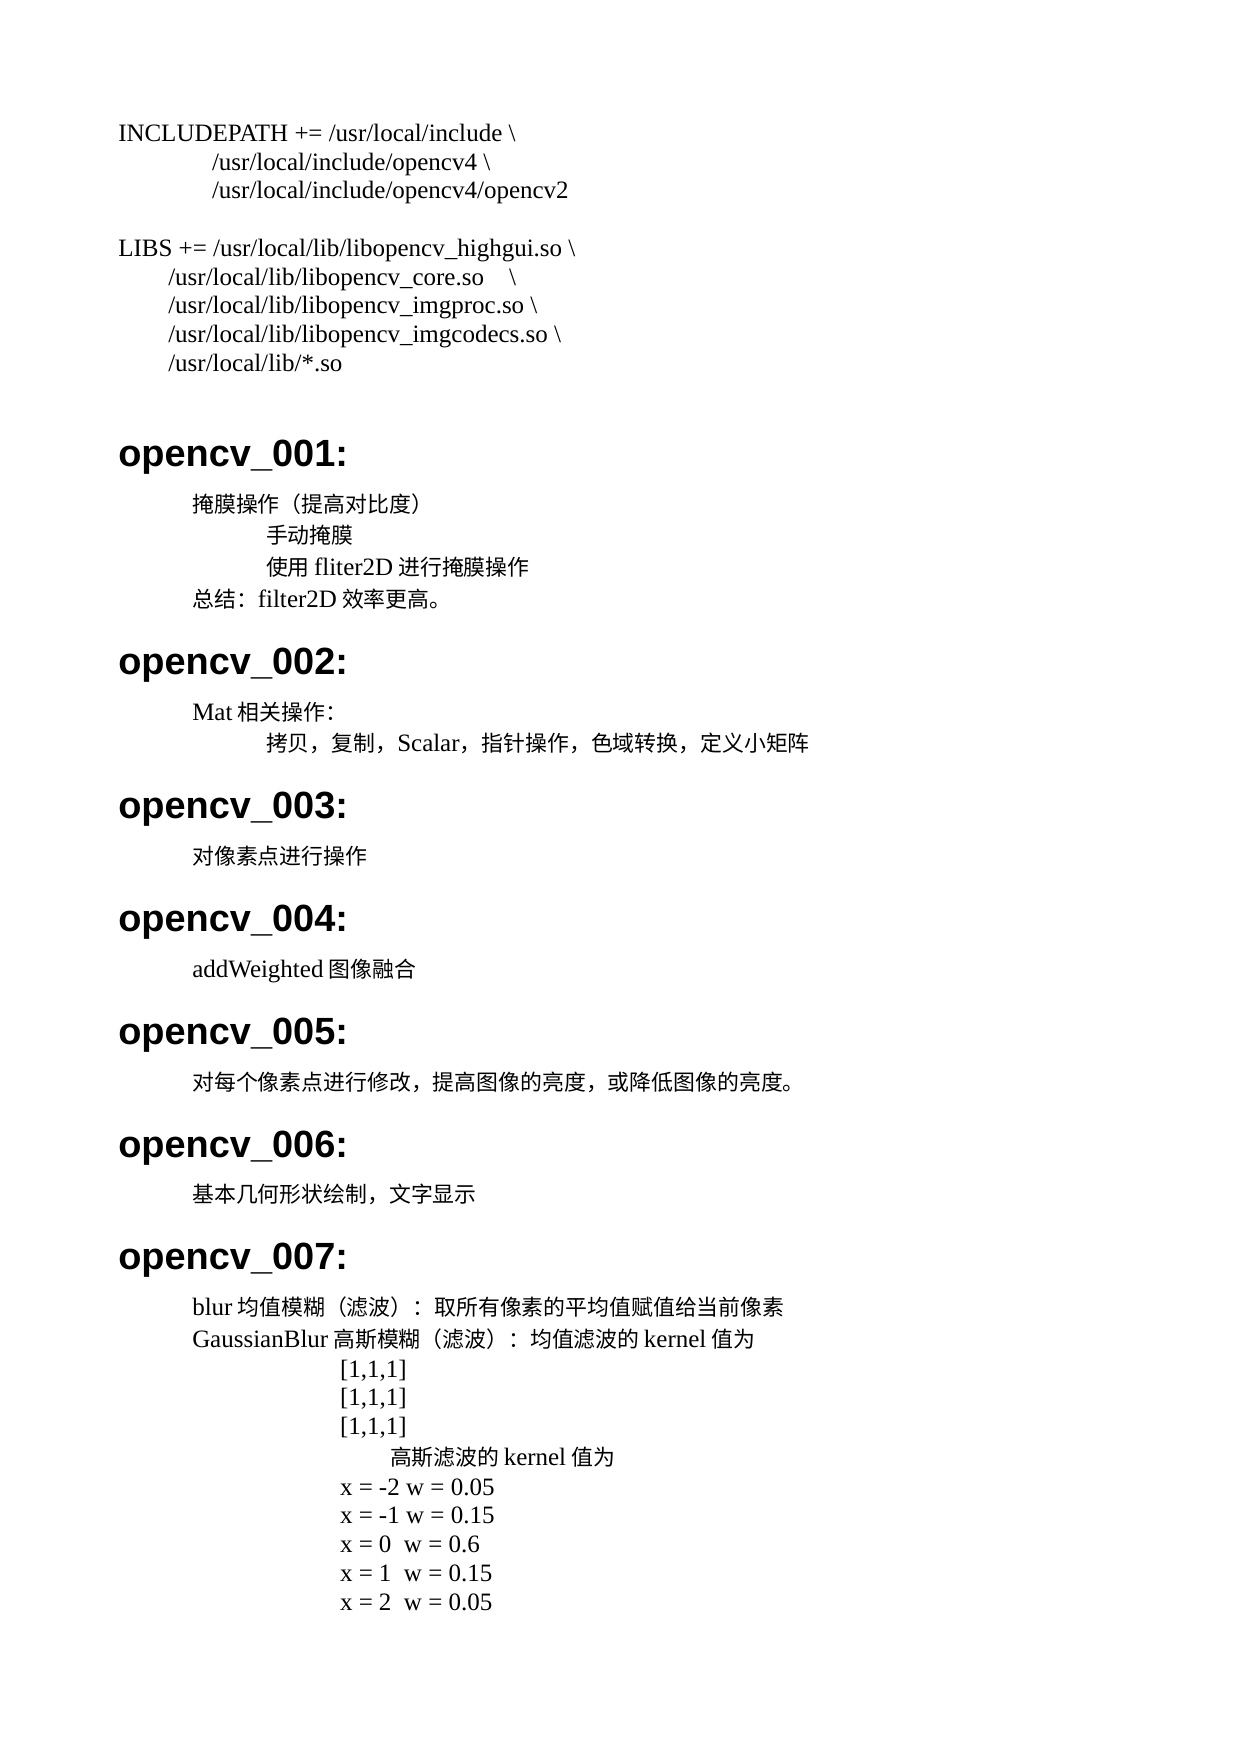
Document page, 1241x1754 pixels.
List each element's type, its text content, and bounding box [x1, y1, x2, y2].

text x = 0 w = 0.6 [118, 1529, 1122, 1558]
text x = -2 w = 0.05 [118, 1472, 1122, 1500]
text /usr/local/lib/libopencv_imgproc.so \ [118, 291, 1122, 319]
text blur均值模糊（滤波）：取所有像素的平均值赋值给当前像素 [118, 1290, 1122, 1322]
text /usr/local/include/opencv4 \ [118, 147, 1122, 176]
text 对像素点进行操作 [118, 839, 1122, 871]
text [1,1,1] [118, 1354, 1122, 1382]
text GaussianBlur高斯模糊（滤波）：均值滤波的kernel值为 [118, 1322, 1122, 1354]
text 基本几何形状绘制，文字显示 [118, 1177, 1122, 1209]
text 对每个像素点进行修改，提高图像的亮度，或降低图像的亮度。 [118, 1065, 1122, 1096]
text [1,1,1] [118, 1411, 1122, 1440]
subtitle opencv_003: [118, 783, 1122, 827]
text 拷贝，复制，Scalar，指针操作，色域转换，定义小矩阵 [118, 726, 1122, 758]
subtitle opencv_006: [118, 1121, 1122, 1165]
text 掩膜操作（提高对比度） [118, 487, 1122, 518]
subtitle opencv_005: [118, 1008, 1122, 1052]
text /usr/local/lib/libopencv_imgcodecs.so \ [118, 319, 1122, 348]
text 使用fliter2D进行掩膜操作 [118, 550, 1122, 582]
subtitle opencv_002: [118, 638, 1122, 682]
text /usr/local/include/opencv4/opencv2 [118, 176, 1122, 204]
text x = 2 w = 0.05 [118, 1587, 1122, 1615]
text 高斯滤波的kernel值为 [118, 1440, 1122, 1472]
text [1,1,1] [118, 1382, 1122, 1411]
text 手动掩膜 [118, 518, 1122, 550]
text LIBS += /usr/local/lib/libopencv_highgui.so \ [118, 233, 1122, 262]
text Mat相关操作： [118, 694, 1122, 726]
subtitle opencv_001: [118, 431, 1122, 474]
subtitle opencv_004: [118, 896, 1122, 939]
text 总结：filter2D效率更高。 [118, 582, 1122, 613]
text x = 1 w = 0.15 [118, 1558, 1122, 1587]
text addWeighted图像融合 [118, 952, 1122, 983]
subtitle opencv_007: [118, 1234, 1122, 1278]
text /usr/local/lib/libopencv_core.so \ [118, 262, 1122, 291]
text /usr/local/lib/*.so [118, 348, 1122, 377]
text INCLUDEPATH += /usr/local/include \ [118, 118, 1122, 147]
text x = -1 w = 0.15 [118, 1500, 1122, 1529]
